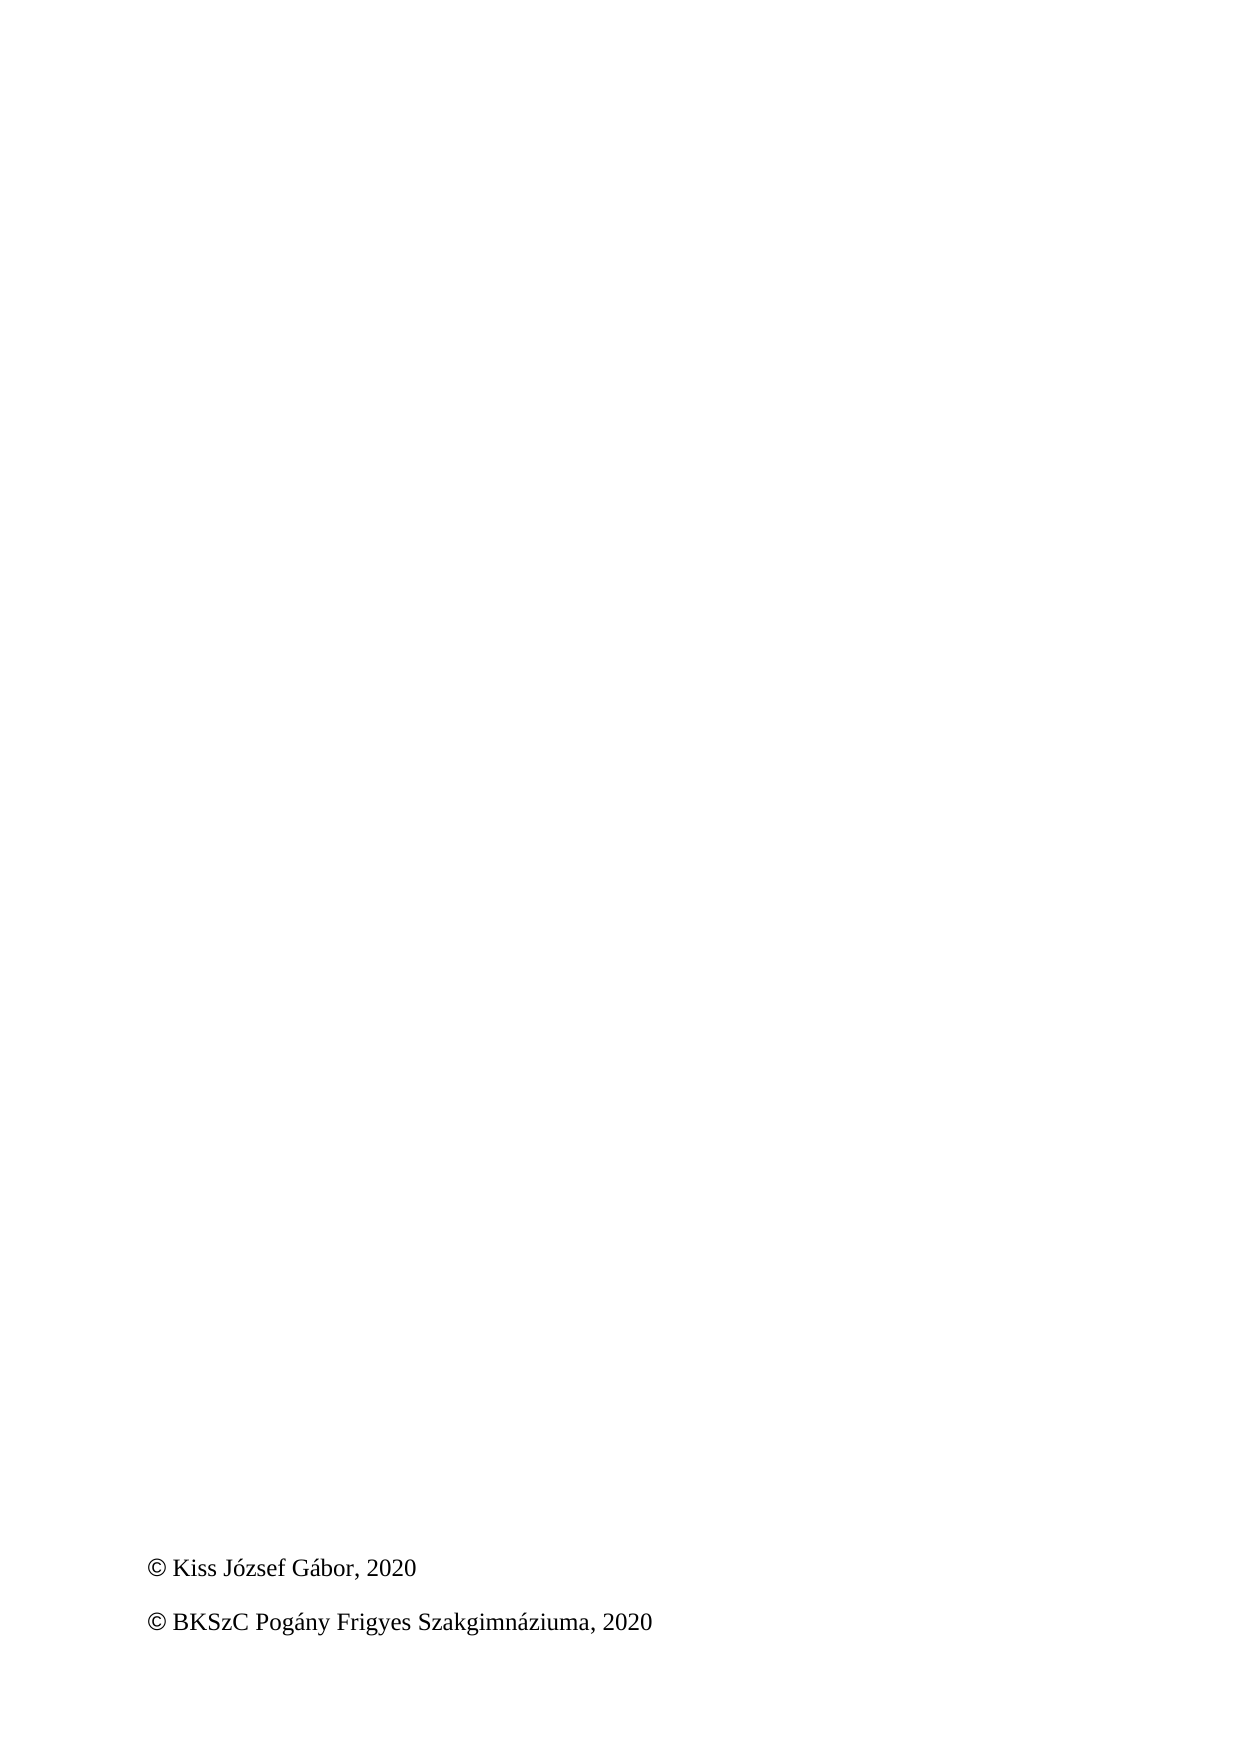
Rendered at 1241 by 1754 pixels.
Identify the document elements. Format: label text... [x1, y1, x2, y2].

text © BKSzC Pogány Frigyes Szakgimnáziuma, 2020 [148, 1608, 652, 1636]
text © Kiss József Gábor, 2020 [148, 1553, 652, 1581]
